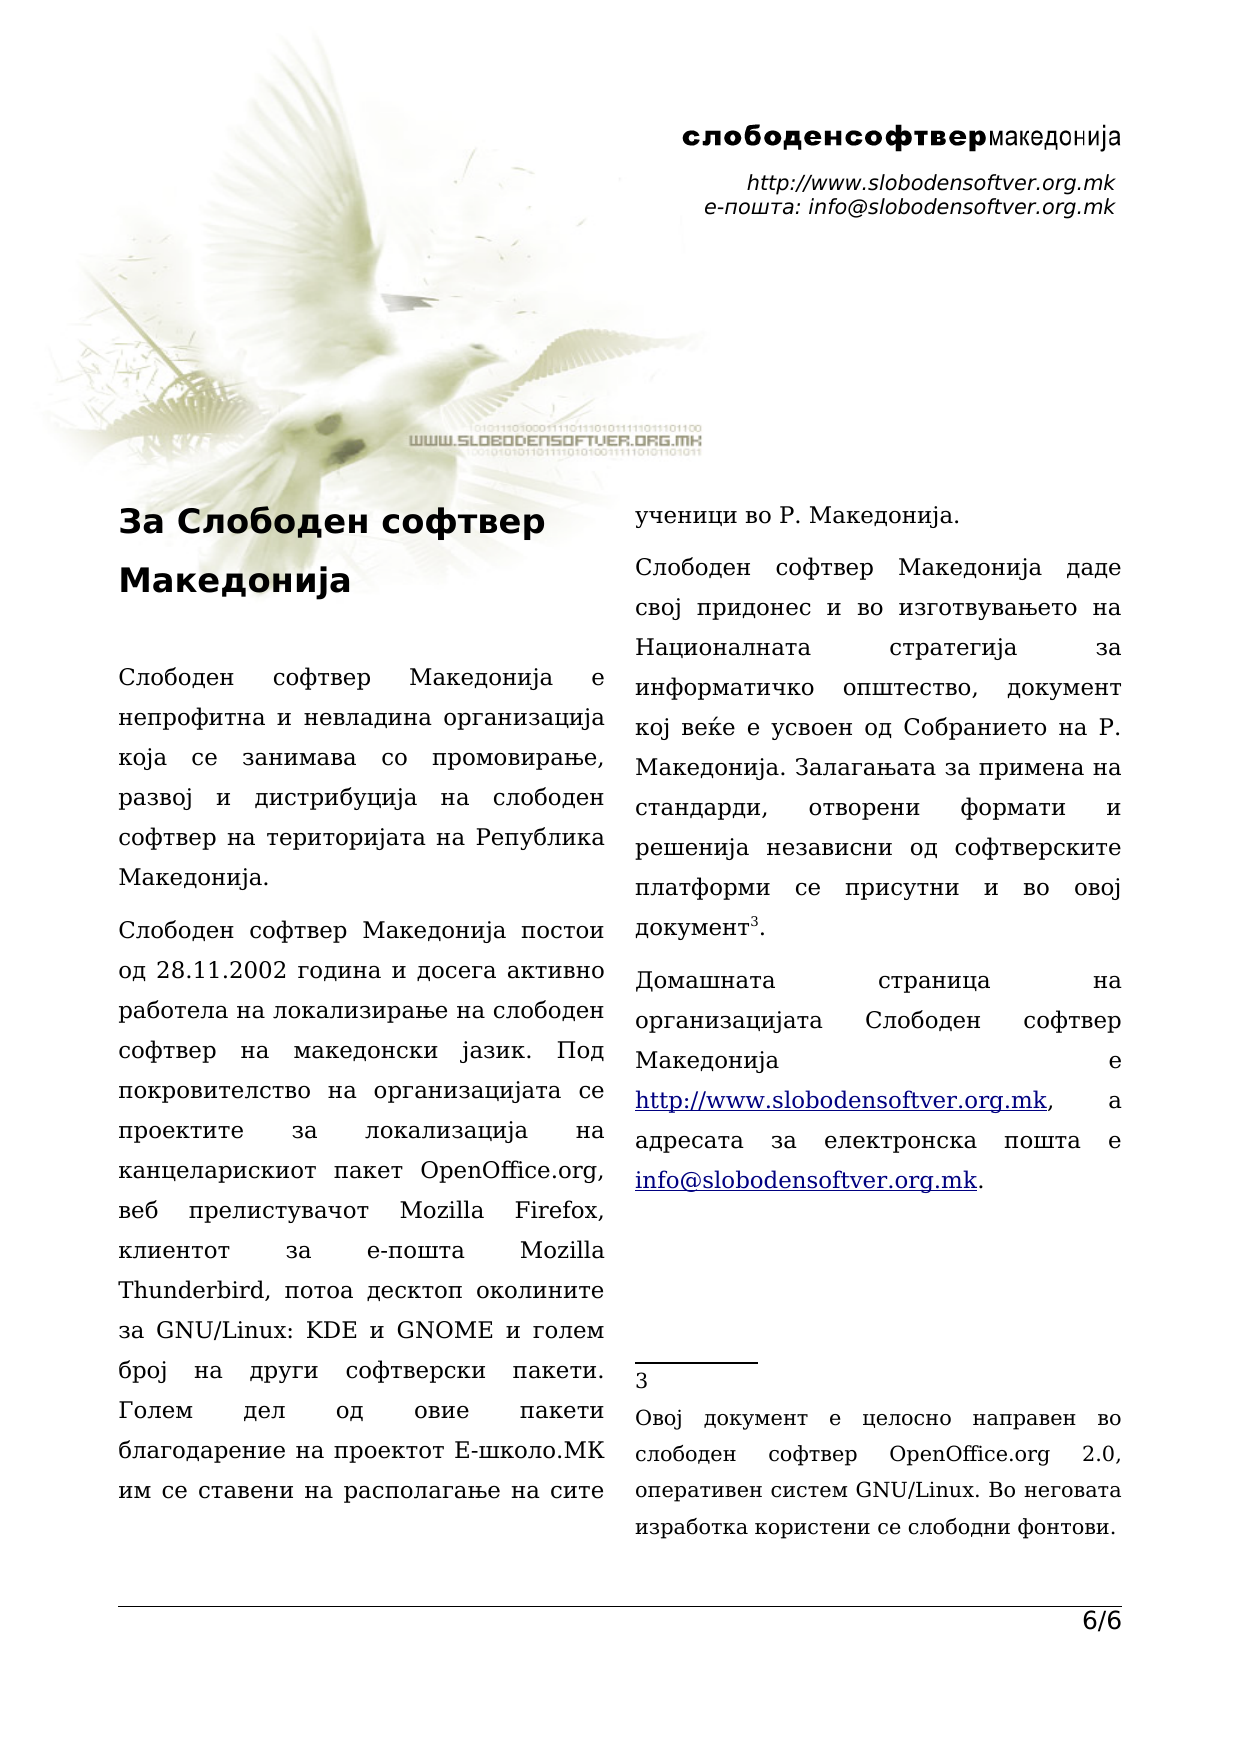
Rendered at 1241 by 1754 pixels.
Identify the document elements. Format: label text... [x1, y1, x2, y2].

text Слободен софтвер Македонија е непрофитна и невладина организација која се занимава со промовирање, развој и дистрибуција на слободен софтвер на територијата на Република Македонија. [118, 664, 605, 891]
text Слободен софтвер Македонија даде свој придонес и во изготвувањето на Националната стратегија за информатичко општество, документ кој веќе е усвоен од Собранието на Р. Македонија. Залагањата за примена на стандарди, отворени формати и решенија независни од софтверските платформи се присутни и во овој документ. [635, 554, 1122, 941]
picture [669, 118, 1134, 159]
text Овој документ е целосно направен во слободен софтвер OpenOffice.org 2.0, оперативен систем GNU/Linux. Во неговата изработка користени се слободни фонтови. [635, 1369, 1122, 1539]
text Слободен софтвер Македонија постои од 28.11.2002 година и досега активно работела на локализирање на слободен софтвер на македонски јазик. Под покровителство на организацијата се проектите за локализација на канцеларискиот пакет OpenOffice.org, веб прелистувачот Mozilla Firefox, клиентот за е-пошта Mozilla Thunderbird, потоа десктоп околините за GNU/Linux: KDE и GNOME и голем број на други софтверски пакети. Голем дел од овие пакети благодарение на проектот Е-школо.МК им се ставени на располагање на сите ученици во Р. Македонија. [118, 917, 605, 1504]
text Домашната страница на организацијата Слободен софтвер Македонија е http://www.slobodensoftver.org.mk, а адресата за електронска пошта е info@slobodensoftver.org.mk. [635, 967, 1122, 1193]
